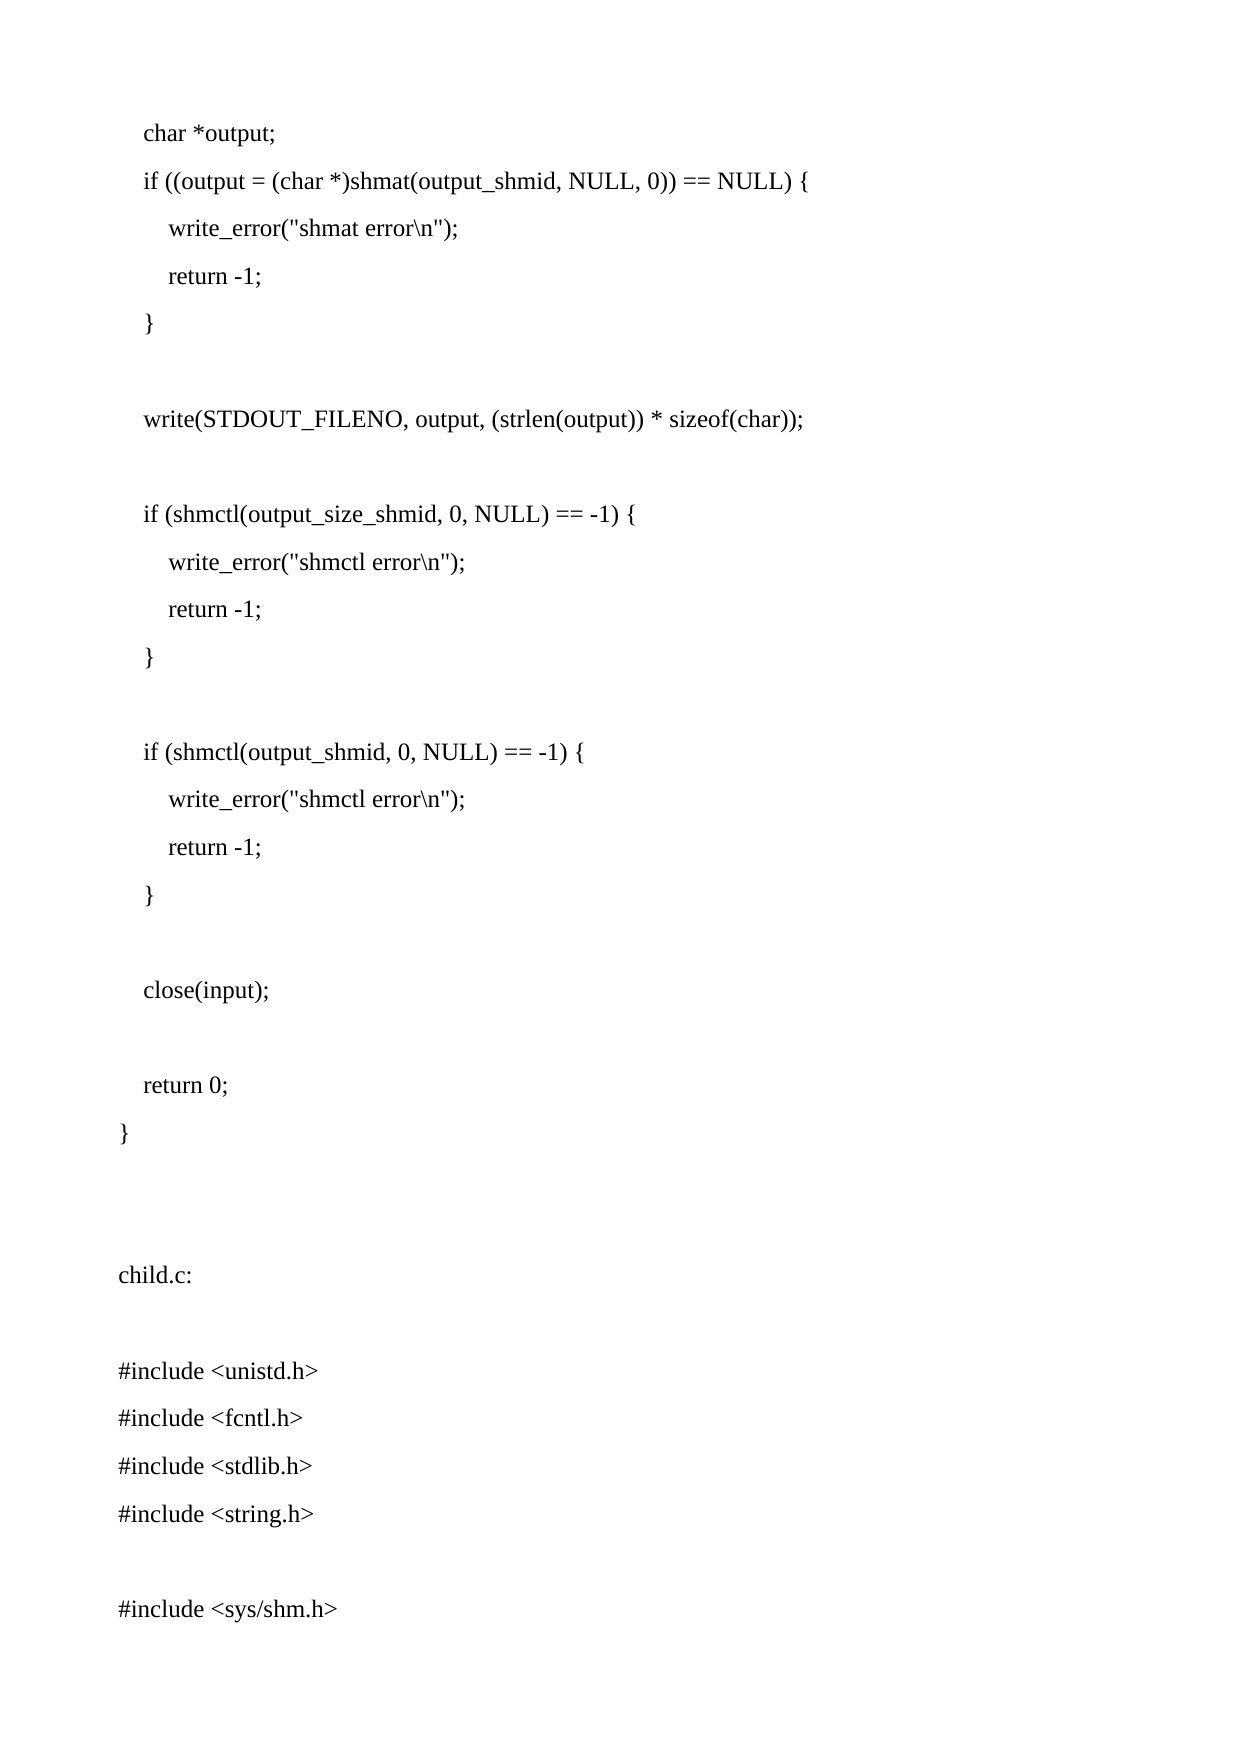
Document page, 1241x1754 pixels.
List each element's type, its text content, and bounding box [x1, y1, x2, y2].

text write_error("shmctl error\n"); [118, 784, 1122, 813]
text char *output; [118, 118, 1122, 147]
text write_error("shmat error\n"); [118, 213, 1122, 242]
text #include <stdlib.h> [118, 1451, 1122, 1480]
text return -1; [118, 261, 1122, 290]
text } [118, 642, 1122, 671]
text #include <string.h> [118, 1499, 1122, 1527]
text return -1; [118, 832, 1122, 861]
text write(STDOUT_FILENO, output, (strlen(output)) * sizeof(char)); [118, 404, 1122, 432]
text return 0; [118, 1070, 1122, 1099]
text if (shmctl(output_size_shmid, 0, NULL) == -1) { [118, 499, 1122, 528]
text #include <fcntl.h> [118, 1403, 1122, 1432]
text } [118, 880, 1122, 908]
text #include <unistd.h> [118, 1356, 1122, 1384]
text return -1; [118, 594, 1122, 623]
text if (shmctl(output_shmid, 0, NULL) == -1) { [118, 737, 1122, 766]
text #include <sys/shm.h> [118, 1594, 1122, 1623]
text write_error("shmctl error\n"); [118, 547, 1122, 575]
text close(input); [118, 975, 1122, 1004]
text if ((output = (char *)shmat(output_shmid, NULL, 0)) == NULL) { [118, 166, 1122, 194]
text } [118, 308, 1122, 337]
text } [118, 1118, 1122, 1147]
text child.c: [118, 1261, 1122, 1289]
